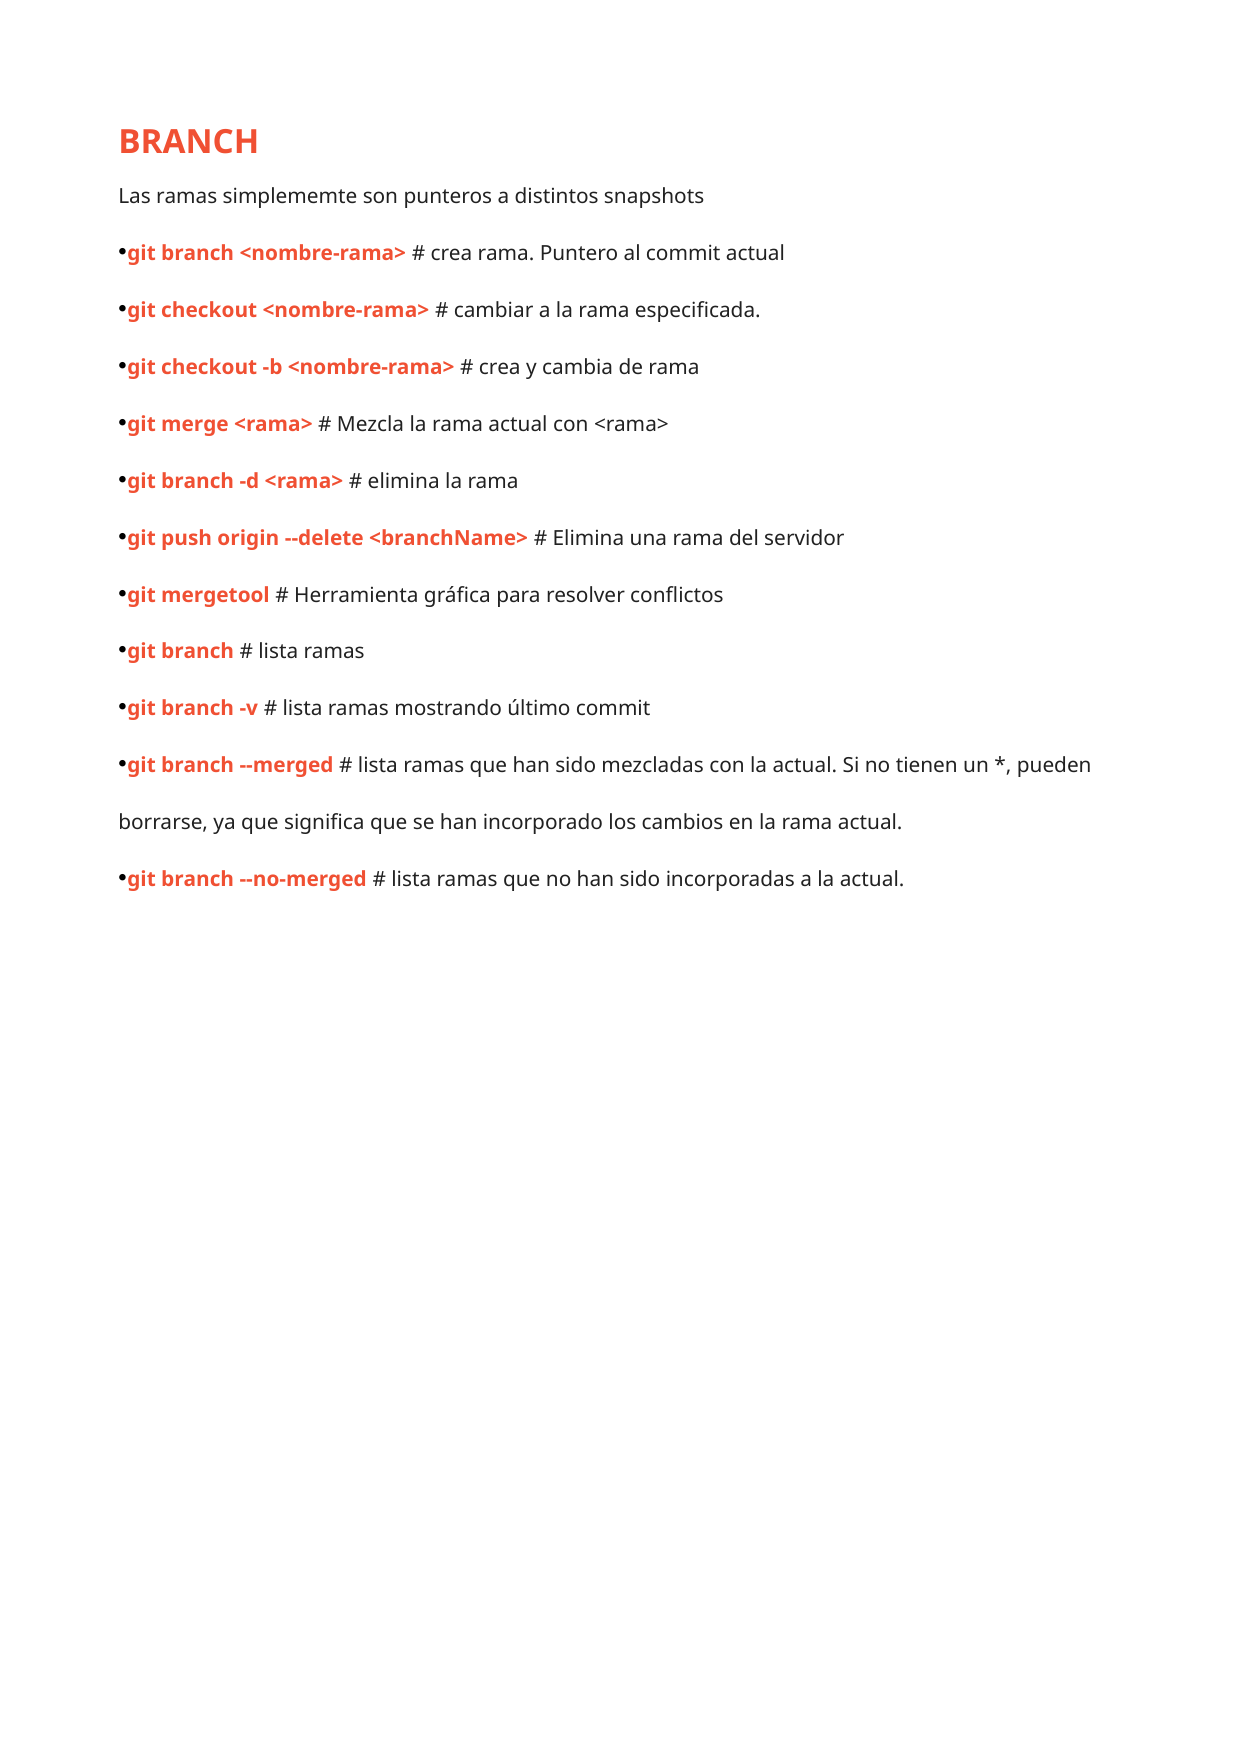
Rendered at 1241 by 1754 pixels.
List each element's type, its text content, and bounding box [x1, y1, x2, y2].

text Las ramas simplememte son punteros a distintos snapshots [118, 182, 1122, 210]
list git checkout <nombre-rama> # cambiar a la rama especificada. [118, 295, 1122, 324]
list git branch # lista ramas [118, 637, 1122, 665]
list git branch -v # lista ramas mostrando último commit [118, 693, 1122, 722]
list git branch --merged # lista ramas que han sido mezcladas con la actual. Si no tienen un *, pueden borrarse, ya que significa que se han incorporado los cambios en la rama actual. [118, 750, 1122, 836]
list git branch --no-merged # lista ramas que no han sido incorporadas a la actual. [118, 864, 1122, 893]
list git checkout -b <nombre-rama> # crea y cambia de rama [118, 352, 1122, 381]
subtitle BRANCH [118, 118, 1122, 163]
list git branch -d <rama> # elimina la rama [118, 466, 1122, 494]
list git merge <rama> # Mezcla la rama actual con <rama> [118, 409, 1122, 438]
list git push origin --delete <branchName> # Elimina una rama del servidor [118, 523, 1122, 551]
list git mergetool # Herramienta gráfica para resolver conflictos [118, 580, 1122, 608]
list git branch <nombre-rama> # crea rama. Puntero al commit actual [118, 238, 1122, 267]
